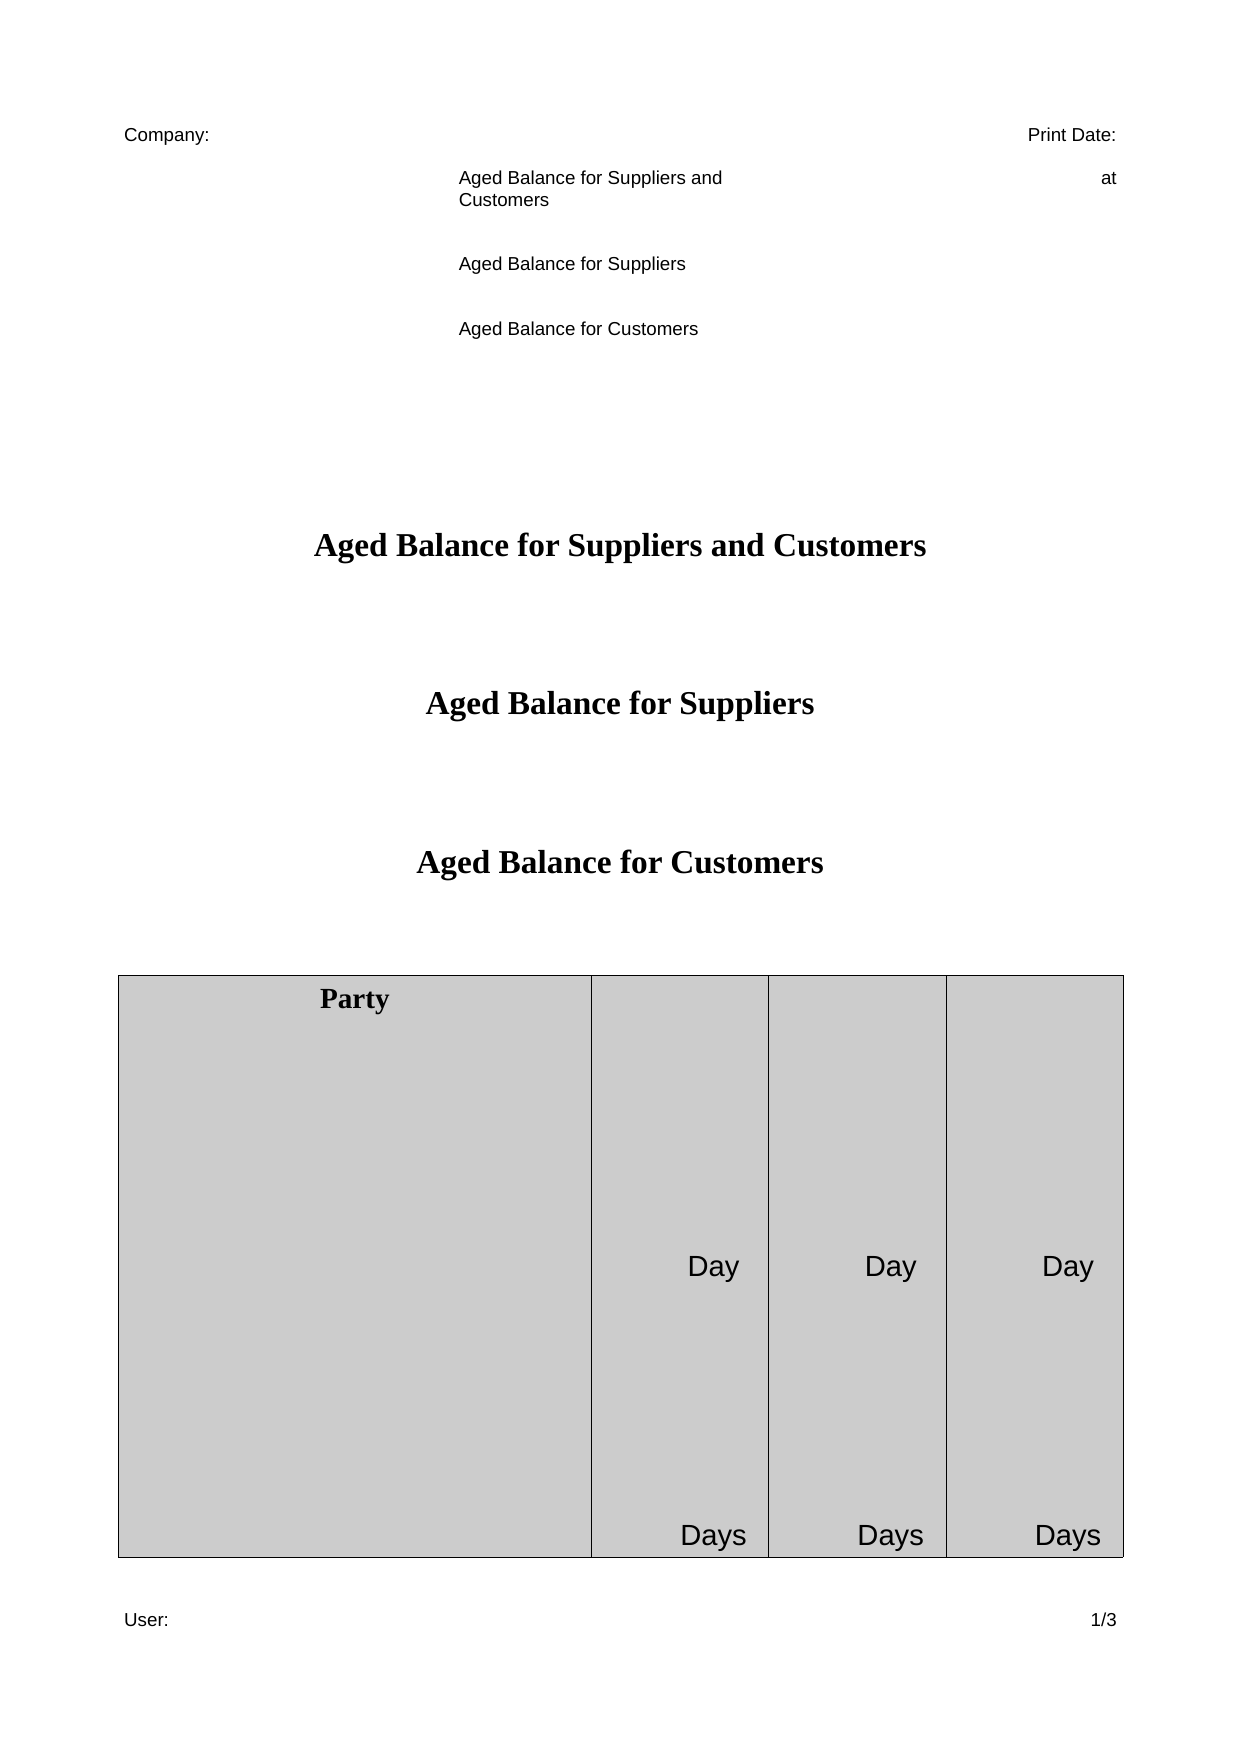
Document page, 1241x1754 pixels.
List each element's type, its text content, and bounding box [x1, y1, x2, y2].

subtitle Aged Balance for Suppliers and Customers [118, 525, 1122, 564]
text </when> [118, 576, 1122, 605]
text </when> [118, 893, 1122, 922]
table_header Party [119, 976, 591, 1557]
text <when test="main_title == 'supplier'"> [118, 617, 1122, 646]
table_header <choose test=""> <when test="unit == 'day' and abs(term2) < 2"> <unicode(term2)> Day </when> <when test="unit == 'day' and abs(term2) >= 2"> <unicode(term2)> Days </when> <when test="unit == 'month' and abs(term2) < 2"> <unicode(term2)> Month </when> <when test="unit == 'month' and abs(term2) >= 2"> <unicode(term2)> Months </when> </choose> [947, 976, 1123, 1557]
table_header <choose test=""> <when test="unit == 'day' and abs(term0) < 2"> <unicode(term0)> Day </when> <when test="unit == 'day' and abs(term0) >= 2"> <unicode(term0)> Days </when> <when test="unit == 'month' and abs(term0) < 2"> <unicode(term0)> Month </when> <when test="unit == 'month' and abs(term0) >= 2"> <unicode(term0)> Months </when> </choose> [592, 976, 768, 1557]
text </choose> [118, 934, 1122, 963]
text </when> [118, 734, 1122, 763]
subtitle Aged Balance for Suppliers [118, 684, 1122, 722]
subtitle Aged Balance for Customers [118, 842, 1122, 880]
text <when test="main_title == 'both'"> [118, 459, 1122, 488]
table_header <choose test=""> <when test="unit == 'day' and abs(term1) < 2"> <unicode(term1)> Day </when> <when test="unit == 'day' and abs(term1) >= 2"> <unicode(term1)> Days </when> <when test="unit == 'month' and abs(term1) < 2"> <unicode(term1)> Month </when> <when test="unit == 'month' and abs(term1) >= 2"> <unicode(term1)> Months </when> </choose> [769, 976, 946, 1557]
text <when test="main_title == 'customer'"> [118, 776, 1122, 804]
text <choose test=""> [118, 418, 1122, 447]
